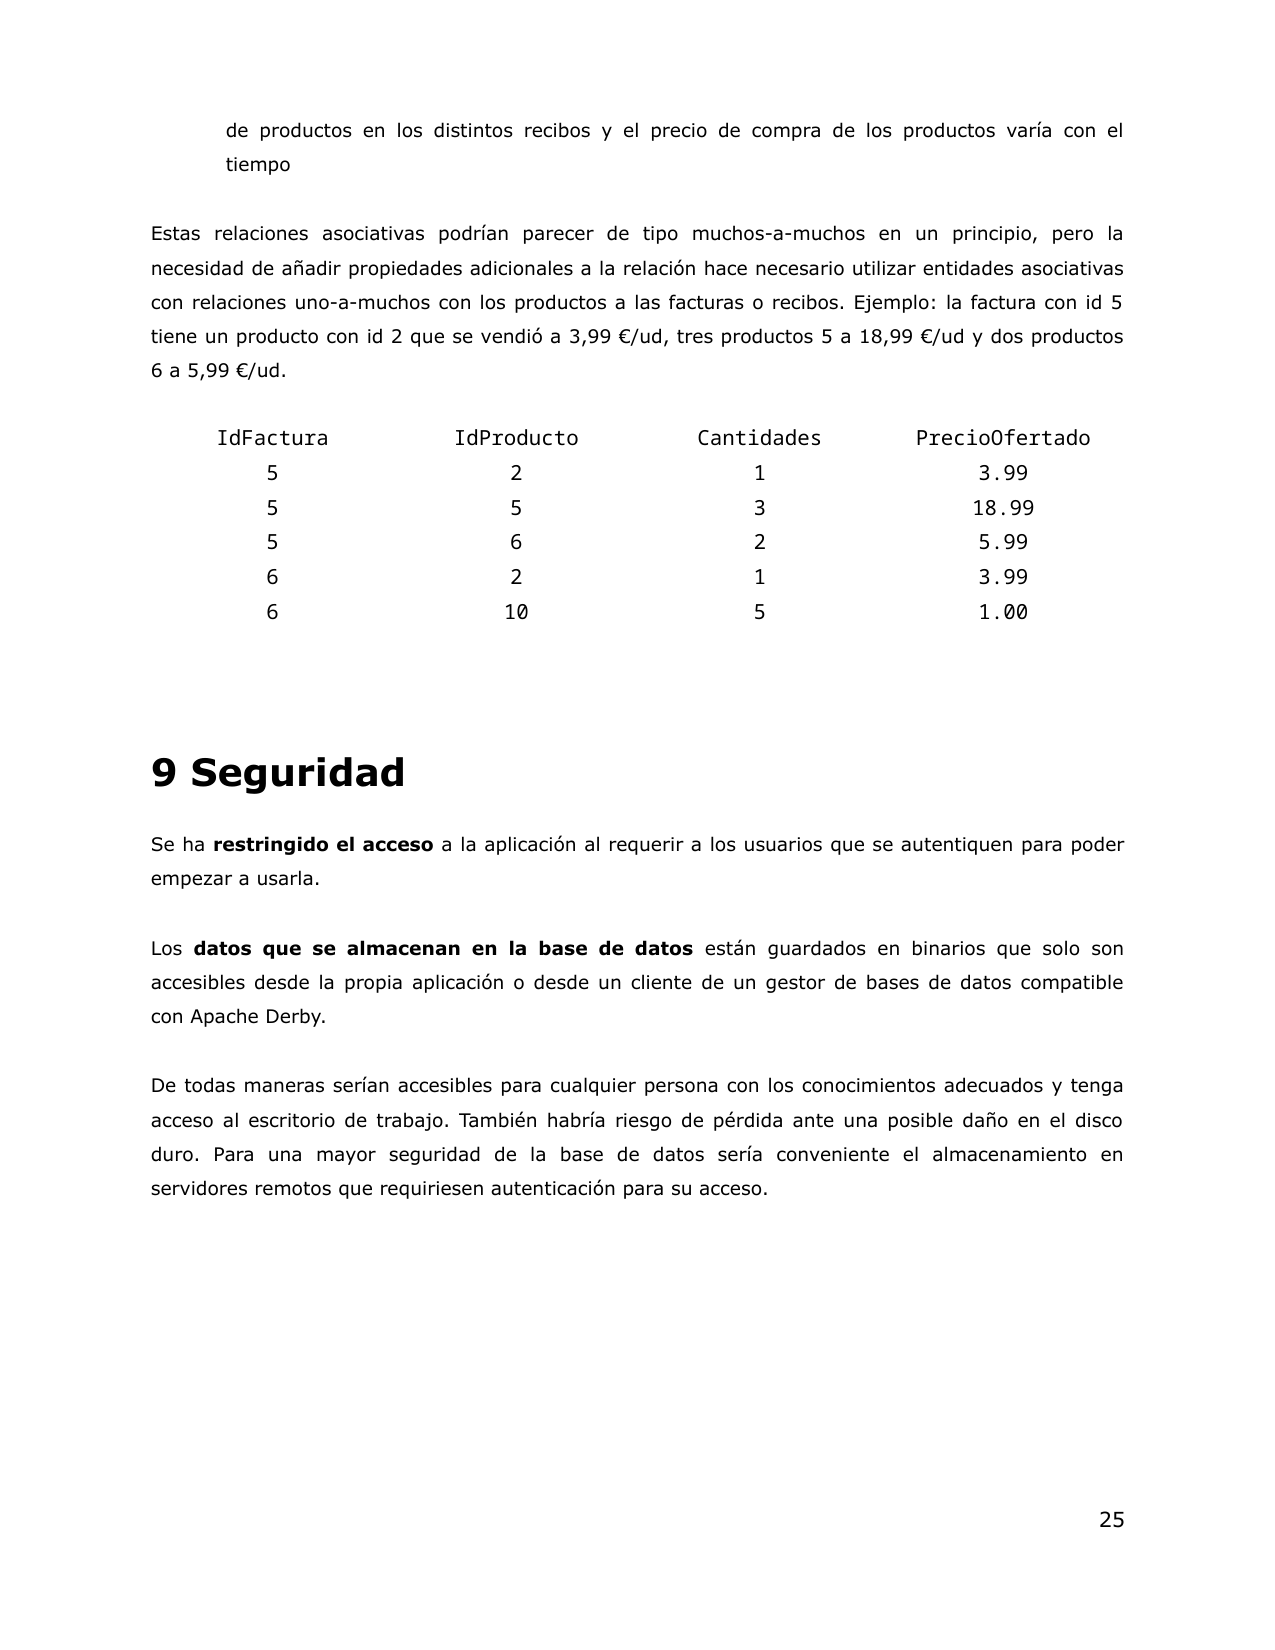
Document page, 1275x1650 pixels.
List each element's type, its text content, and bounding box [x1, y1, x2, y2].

table_cell 5 [151, 521, 394, 556]
table_cell 5.99 [881, 521, 1125, 556]
table_header IdFactura [151, 416, 394, 451]
table_cell 10 [394, 591, 638, 626]
table_cell 5 [638, 591, 881, 626]
table_cell 1 [638, 451, 881, 486]
text De todas maneras serían accesibles para cualquier persona con los conocimientos adecuados y tenga acceso al escritorio de trabajo. También habría riesgo de pérdida ante una posible daño en el disco duro. Para una mayor seguridad de la base de datos sería conveniente el almacenamiento en servidores remotos que requiriesen autenticación para su acceso. [151, 1074, 1125, 1199]
table_header PrecioOfertado [881, 416, 1125, 451]
table_header IdProducto [394, 416, 638, 451]
table_cell 2 [638, 521, 881, 556]
table_cell 6 [151, 591, 394, 626]
list de productos en los distintos recibos y el precio de compra de los productos varía con el tiempo [188, 118, 1125, 175]
table_cell 6 [151, 556, 394, 591]
table_header Cantidades [638, 416, 881, 451]
table_cell 5 [151, 486, 394, 521]
table_cell 3.99 [881, 451, 1125, 486]
subtitle Seguridad [151, 748, 1125, 794]
table_cell 2 [394, 556, 638, 591]
table_cell 18.99 [881, 486, 1125, 521]
table_cell 2 [394, 451, 638, 486]
table_cell 1.00 [881, 591, 1125, 626]
table_cell 6 [394, 521, 638, 556]
text Se ha restringido el acceso a la aplicación al requerir a los usuarios que se autentiquen para poder empezar a usarla. [151, 832, 1125, 889]
text Los datos que se almacenan en la base de datos están guardados en binarios que solo son accesibles desde la propia aplicación o desde un cliente de un gestor de bases de datos compatible con Apache Derby. [151, 936, 1125, 1027]
table_cell 1 [638, 556, 881, 591]
table_cell 3 [638, 486, 881, 521]
text Estas relaciones asociativas podrían parecer de tipo muchos-a-muchos en un principio, pero la necesidad de añadir propiedades adicionales a la relación hace necesario utilizar entidades asociativas con relaciones uno-a-muchos con los productos a las facturas o recibos. Ejemplo: la factura con id 5 tiene un producto con id 2 que se vendió a 3,99 €/ud, tres productos 5 a 18,99 €/ud y dos productos 6 a 5,99 €/ud. [151, 222, 1125, 381]
table_cell 5 [151, 451, 394, 486]
table_cell 3.99 [881, 556, 1125, 591]
table_cell 5 [394, 486, 638, 521]
